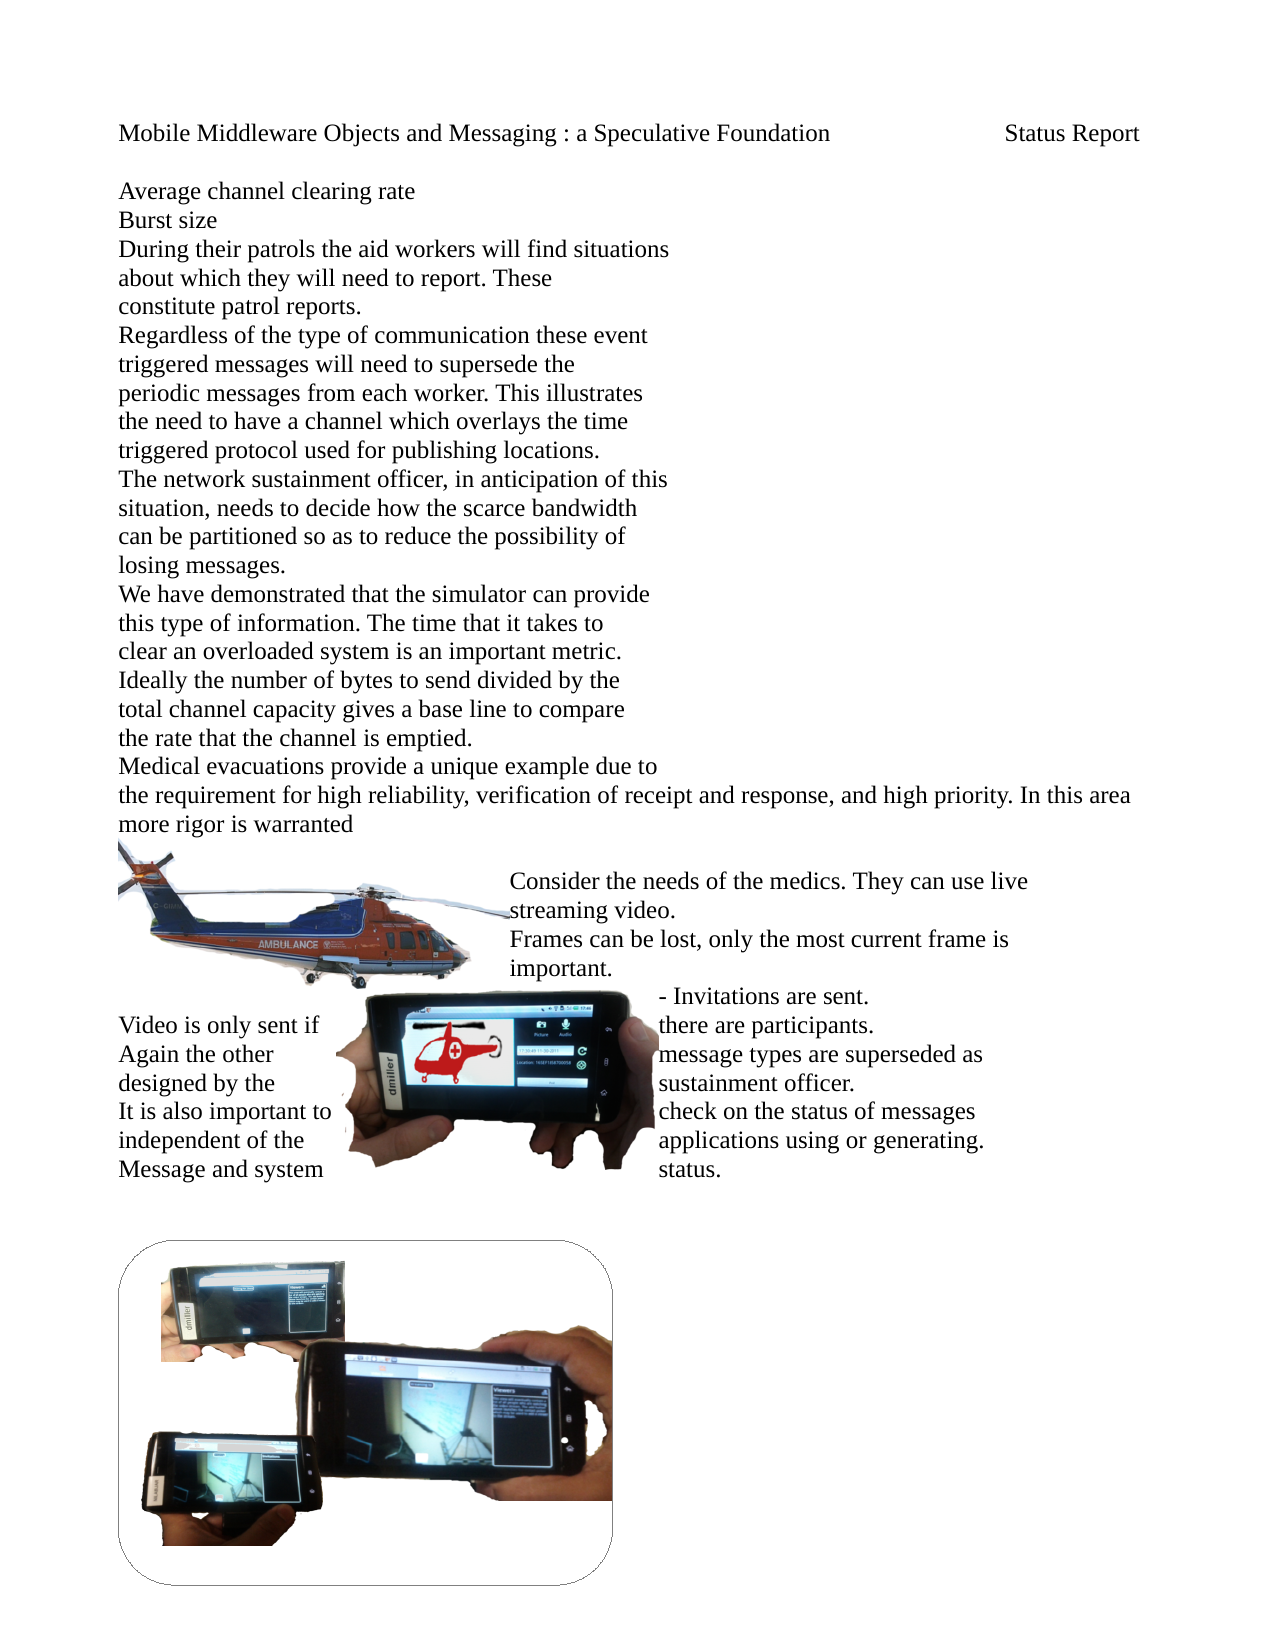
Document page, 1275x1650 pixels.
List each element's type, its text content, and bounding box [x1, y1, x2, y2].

text Burst size [118, 205, 1157, 234]
text the requirement for high reliability, verification of receipt and response, and high priority. In this area [118, 780, 1157, 809]
text check on the status of messages [659, 1096, 1157, 1125]
text more rigor is warranted [118, 809, 1157, 838]
text situation, needs to decide how the scarce bandwidth [118, 493, 1157, 521]
text clear an overloaded system is an important metric. [118, 636, 1157, 665]
text this type of information. The time that it takes to [118, 608, 1157, 636]
text - Invitations are sent. [510, 981, 1157, 1010]
text losing messages. [118, 550, 1157, 579]
picture [141, 1249, 612, 1546]
text constitute patrol reports. [118, 291, 1157, 320]
text periodic messages from each worker. This illustrates [118, 378, 1157, 406]
text designed by the [118, 1068, 336, 1096]
text During their patrols the aid workers will find situations [118, 234, 1157, 263]
text Frames can be lost, only the most current frame is [510, 924, 1157, 953]
text Average channel clearing rate [118, 176, 1157, 205]
text applications using or generating. [659, 1125, 1157, 1154]
text The network sustainment officer, in anticipation of this [118, 464, 1157, 493]
picture [118, 837, 659, 1170]
text Regardless of the type of communication these event [118, 320, 1157, 349]
text sustainment officer. [659, 1068, 1157, 1096]
text streaming video. [510, 895, 1157, 924]
text total channel capacity gives a base line to compare [118, 694, 1157, 723]
text there are participants. [659, 1010, 1157, 1039]
text Video is only sent if [118, 1010, 336, 1039]
text about which they will need to report. These [118, 263, 1157, 291]
text Message and system status. [118, 1154, 1157, 1183]
text triggered messages will need to supersede the [118, 349, 1157, 378]
text important. [510, 953, 1157, 981]
text can be partitioned so as to reduce the possibility of [118, 521, 1157, 550]
text the rate that the channel is emptied. [118, 723, 1157, 751]
text independent of the [118, 1125, 336, 1154]
text Consider the needs of the medics. They can use live [510, 866, 1157, 895]
text the need to have a channel which overlays the time [118, 406, 1157, 435]
text We have demonstrated that the simulator can provide [118, 579, 1157, 608]
text triggered protocol used for publishing locations. [118, 435, 1157, 464]
text Ideally the number of bytes to send divided by the [118, 665, 1157, 694]
text Medical evacuations provide a unique example due to [118, 751, 1157, 780]
text [118, 989, 336, 1010]
text message types are superseded as [659, 1039, 1157, 1068]
text It is also important to [118, 1096, 336, 1125]
text Again the other [118, 1039, 336, 1068]
